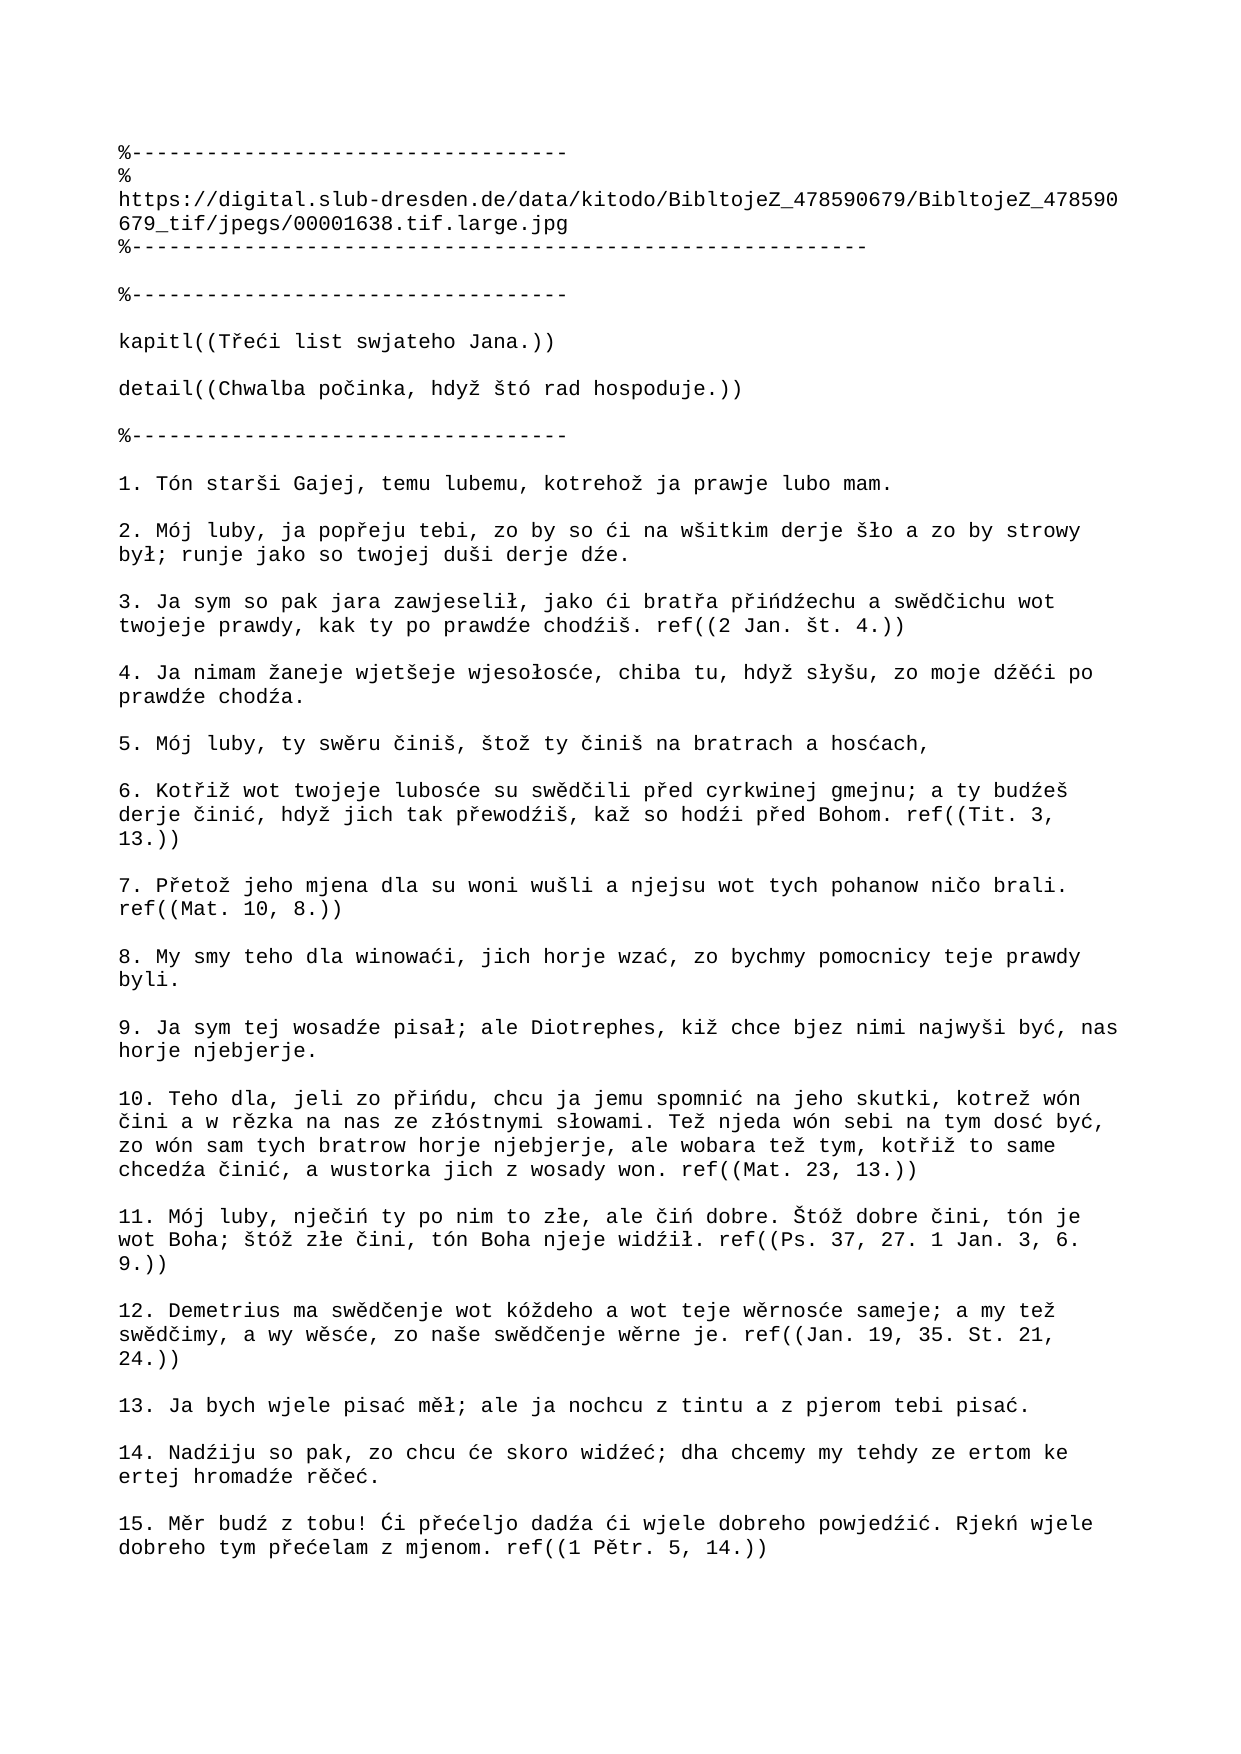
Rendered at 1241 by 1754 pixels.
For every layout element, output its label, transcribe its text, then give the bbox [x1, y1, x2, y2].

text 6. Kotřiž wot twojeje lubosće su swědčili před cyrkwinej gmejnu; a ty budźeš derje činić, hdyž jich tak přewodźiš, kaž so hodźi před Bohom. ref((Tit. 3, 13.)) [118, 780, 1122, 851]
text detail((Chwalba počinka, hdyž štó rad hospoduje.)) [118, 378, 1122, 402]
text 15. Měr budź z tobu! Ći přećeljo dadźa ći wjele dobreho powjedźić. Rjekń wjele dobreho tym přećelam z mjenom. ref((1 Pětr. 5, 14.)) [118, 1513, 1122, 1561]
text 13. Ja bych wjele pisać měł; ale ja nochcu z tintu a z pjerom tebi pisać. [118, 1395, 1122, 1419]
text %----------------------------------- [118, 426, 1122, 449]
text %----------------------------------- [118, 142, 1122, 165]
text 10. Teho dla, jeli zo přińdu, chcu ja jemu spomnić na jeho skutki, kotrež wón čini a w rězka na nas ze złóstnymi słowami. Tež njeda wón sebi na tym dosć być, zo wón sam tych bratrow horje njebjerje, ale wobara tež tym, kotřiž to same chcedźa činić, a wustorka jich z wosady won. ref((Mat. 23, 13.)) [118, 1088, 1122, 1182]
text 9. Ja sym tej wosadźe pisał; ale Diotrephes, kiž chce bjez nimi najwyši być, nas horje njebjerje. [118, 1017, 1122, 1064]
text 12. Demetrius ma swědčenje wot kóždeho a wot teje wěrnosće sameje; a my tež swědčimy, a wy wěsće, zo naše swědčenje wěrne je. ref((Jan. 19, 35. St. 21, 24.)) [118, 1300, 1122, 1371]
text 2. Mój luby, ja popřeju tebi, zo by so ći na wšitkim derje šło a zo by strowy był; runje jako so twojej duši derje dźe. [118, 520, 1122, 567]
text 8. My smy teho dla winowaći, jich horje wzać, zo bychmy pomocnicy teje prawdy byli. [118, 946, 1122, 993]
text %----------------------------------------------------------- [118, 236, 1122, 260]
text 5. Mój luby, ty swěru činiš, štož ty činiš na bratrach a hosćach, [118, 733, 1122, 757]
text % https://digital.slub-dresden.de/data/kitodo/BibltojeZ_478590679/BibltojeZ_478590679_tif/jpegs/00001638.tif.large.jpg [118, 165, 1122, 236]
text 1. Tón starši Gajej, temu lubemu, kotrehož ja prawje lubo mam. [118, 473, 1122, 496]
text 7. Přetož jeho mjena dla su woni wušli a njejsu wot tych pohanow ničo brali. ref((Mat. 10, 8.)) [118, 875, 1122, 922]
text %----------------------------------- [118, 284, 1122, 307]
text 4. Ja nimam žaneje wjetšeje wjesołosće, chiba tu, hdyž słyšu, zo moje dźěći po prawdźe chodźa. [118, 662, 1122, 709]
text 14. Nadźiju so pak, zo chcu će skoro widźeć; dha chcemy my tehdy ze ertom ke ertej hromadźe rěčeć. [118, 1442, 1122, 1489]
text 11. Mój luby, nječiń ty po nim to złe, ale čiń dobre. Štóž dobre čini, tón je wot Boha; štóž złe čini, tón Boha njeje widźił. ref((Ps. 37, 27. 1 Jan. 3, 6. 9.)) [118, 1206, 1122, 1277]
text 3. Ja sym so pak jara zawjeselił, jako ći bratřa přińdźechu a swědčichu wot twojeje prawdy, kak ty po prawdźe chodźiš. ref((2 Jan. št. 4.)) [118, 591, 1122, 638]
text kapitl((Třeći list swjateho Jana.)) [118, 331, 1122, 354]
